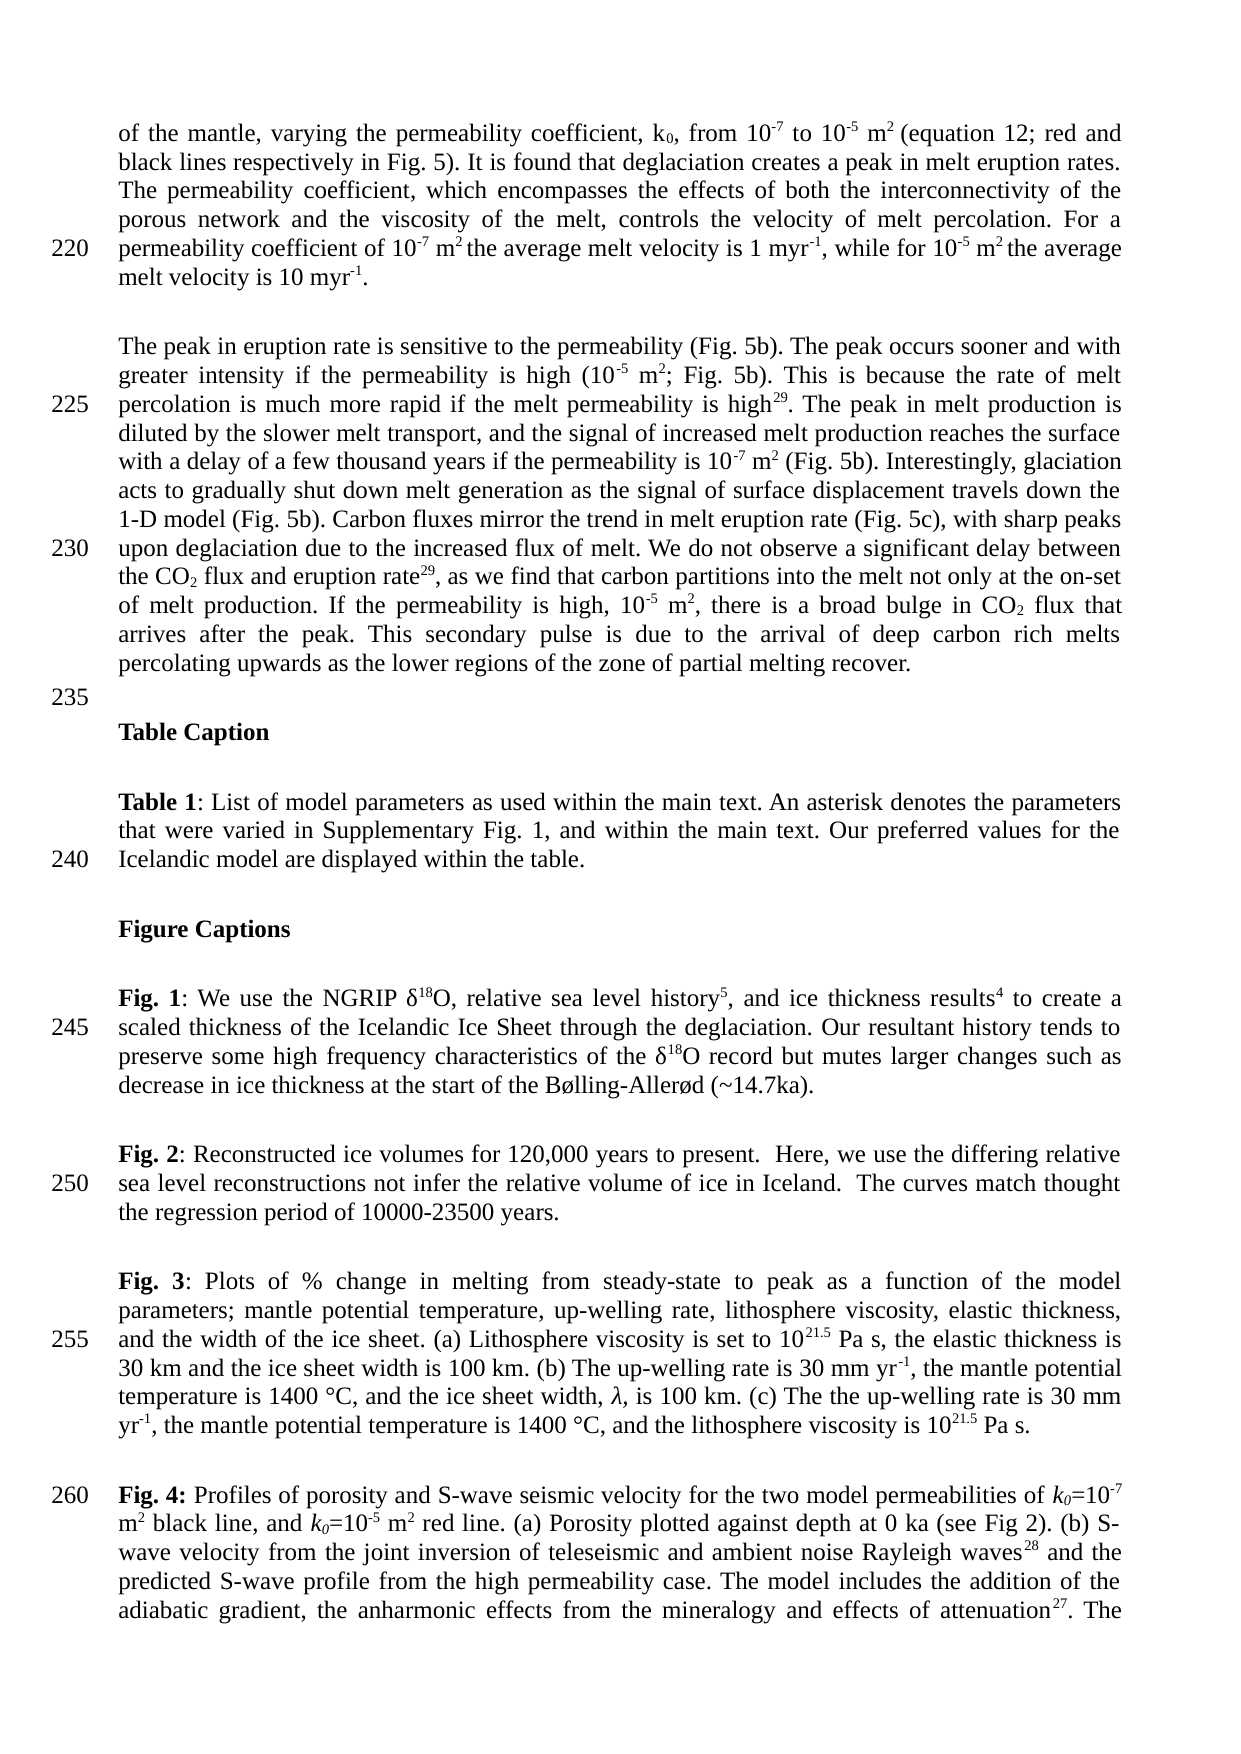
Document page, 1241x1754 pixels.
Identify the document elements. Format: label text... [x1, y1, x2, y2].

text Table 1: List of model parameters as used within the main text. An asterisk denotes the parameters that were varied in Supplementary Fig. 1, and within the main text. Our preferred values for the Icelandic model are displayed within the table. [118, 787, 1122, 873]
text Fig. 1: We use the NGRIP δ18O, relative sea level history5, and ice thickness results4 to create a scaled thickness of the Icelandic Ice Sheet through the deglaciation. Our resultant history tends to preserve some high frequency characteristics of the δ18O record but mutes larger changes such as decrease in ice thickness at the start of the Bølling-Allerød (~14.7ka). [118, 983, 1122, 1098]
text Fig. 2: Reconstructed ice volumes for 120,000 years to present. Here, we use the differing relative sea level reconstructions not infer the relative volume of ice in Iceland. The curves match thought the regression period of 10000-23500 years. [118, 1139, 1122, 1226]
text Fig. 4: Profiles of porosity and S-wave seismic velocity for the two model permeabilities of k0=10-7 m2 black line, and k0=10-5 m2 red line. (a) Porosity plotted against depth at 0 ka (see Fig 2). (b) S-wave velocity from the joint inversion of teleseismic and ambient noise Rayleigh waves28 and the predicted S-wave profile from the high permeability case. The model includes the addition of the adiabatic gradient, the anharmonic effects from the mineralogy and effects of attenuation27. The [118, 1480, 1122, 1623]
text Fig. 3: Plots of % change in melting from steady-state to peak as a function of the model parameters; mantle potential temperature, up-welling rate, lithosphere viscosity, elastic thickness, and the width of the ice sheet. (a) Lithosphere viscosity is set to 1021.5 Pa s, the elastic thickness is 30 km and the ice sheet width is 100 km. (b) The up-welling rate is 30 mm yr-1, the mantle potential temperature is 1400 °C, and the ice sheet width, λ, is 100 km. (c) The the up-welling rate is 30 mm yr-1, the mantle potential temperature is 1400 °C, and the lithosphere viscosity is 1021.5 Pa s. [118, 1266, 1122, 1439]
text Figure Captions [118, 914, 1122, 943]
text The peak in eruption rate is sensitive to the permeability (Fig. 5b). The peak occurs sooner and with greater intensity if the permeability is high (10-5 m2; Fig. 5b). This is because the rate of melt percolation is much more rapid if the melt permeability is high29. The peak in melt production is diluted by the slower melt transport, and the signal of increased melt production reaches the surface with a delay of a few thousand years if the permeability is 10-7 m2 (Fig. 5b). Interestingly, glaciation acts to gradually shut down melt generation as the signal of surface displacement travels down the 1-D model (Fig. 5b). Carbon fluxes mirror the trend in melt eruption rate (Fig. 5c), with sharp peaks upon deglaciation due to the increased flux of melt. We do not observe a significant delay between the CO2 flux and eruption rate29, as we find that carbon partitions into the melt not only at the on-set of melt production. If the permeability is high, 10-5 m2, there is a broad bulge in CO2 flux that arrives after the peak. This secondary pulse is due to the arrival of deep carbon rich melts percolating upwards as the lower regions of the zone of partial melting recover. [118, 331, 1122, 676]
text Table Caption [118, 717, 1122, 746]
text of the mantle, varying the permeability coefficient, k0, from 10-7 to 10-5 m2 (equation 12; red and black lines respectively in Fig. 5). It is found that deglaciation creates a peak in melt eruption rates. The permeability coefficient, which encompasses the effects of both the interconnectivity of the porous network and the viscosity of the melt, controls the velocity of melt percolation. For a permeability coefficient of 10-7 m2 the average melt velocity is 1 myr-1, while for 10-5 m2 the average melt velocity is 10 myr-1. [118, 118, 1122, 291]
